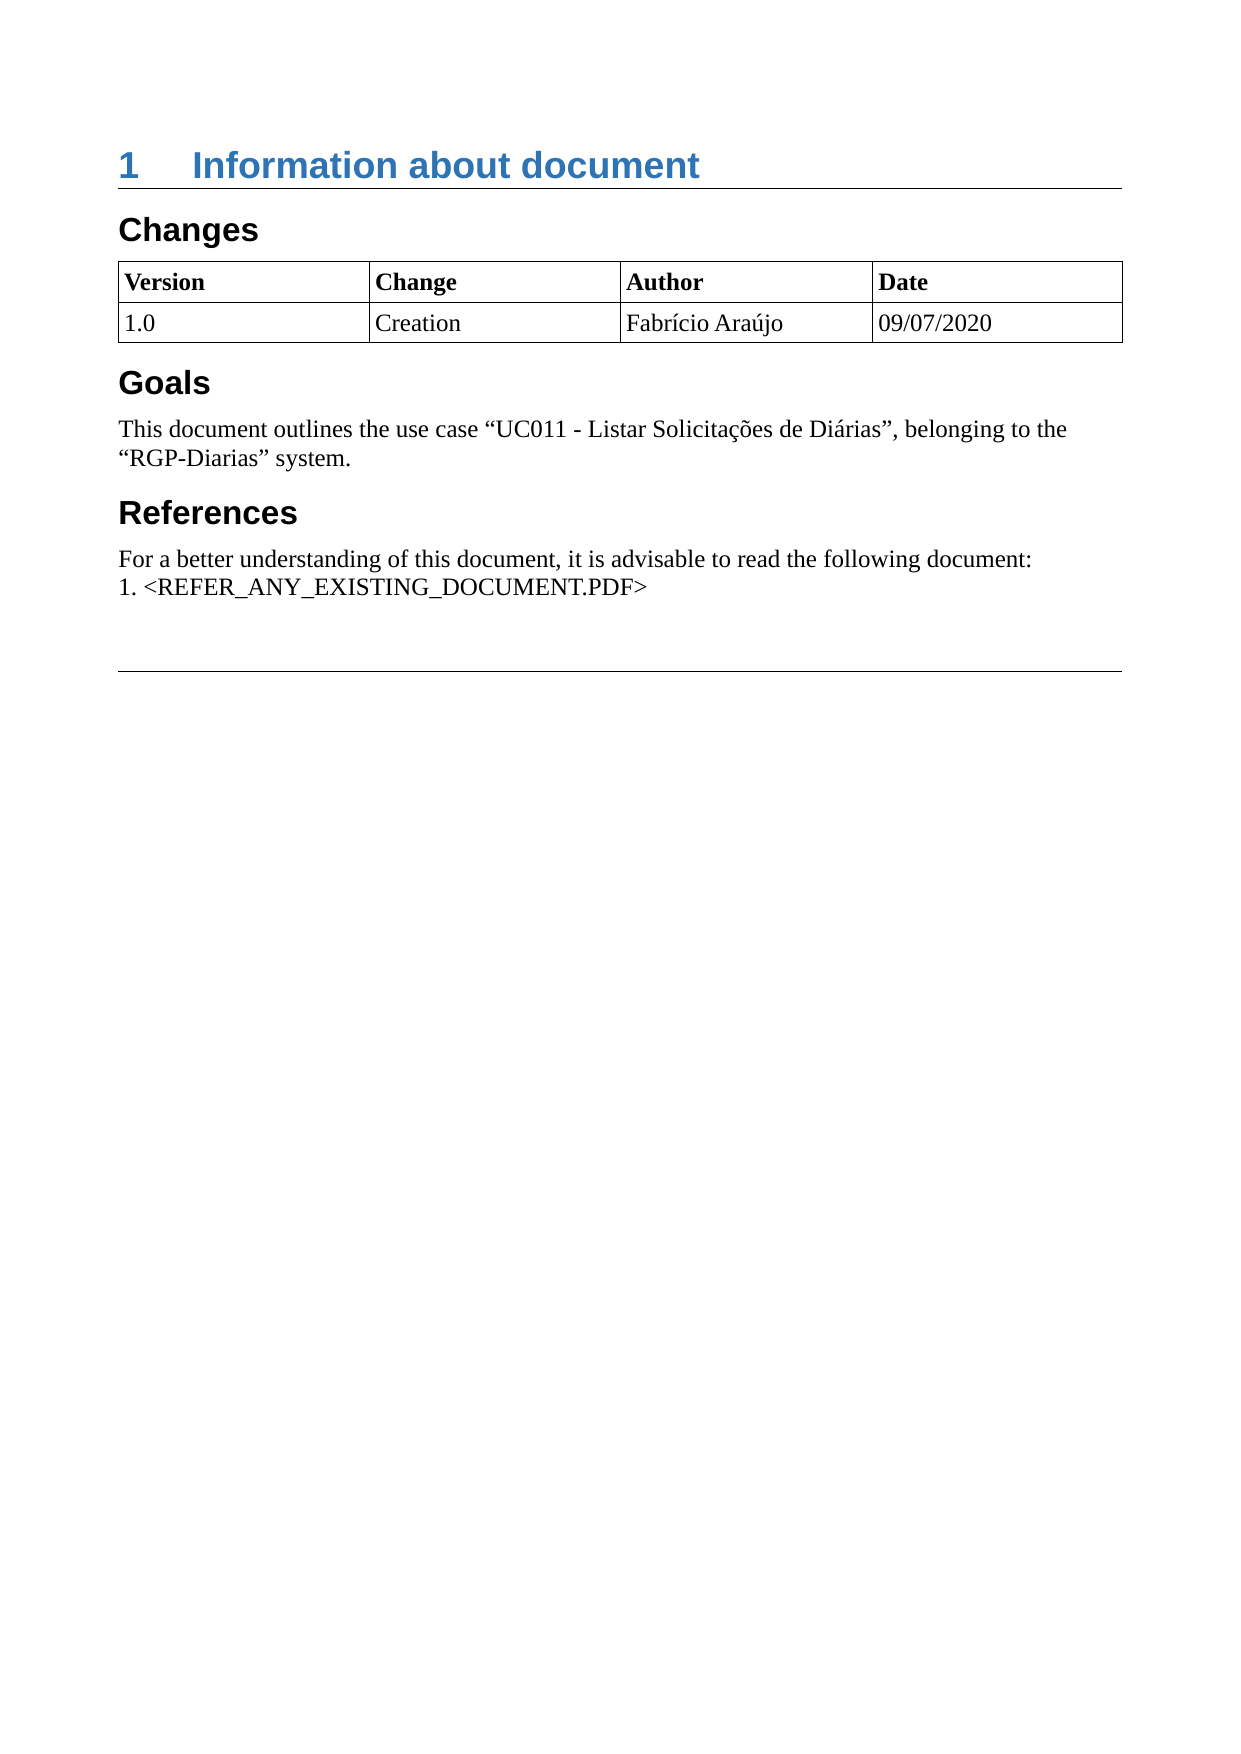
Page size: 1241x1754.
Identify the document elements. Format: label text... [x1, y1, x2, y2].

text This document outlines the use case “UC011 - Listar Solicitações de Diárias”, belonging to the “RGP-Diarias” system. [118, 414, 1122, 472]
subtitle Changes [118, 210, 1122, 248]
table_header Date [873, 262, 1122, 301]
table_cell 1.0 [119, 303, 369, 342]
table_header Change [370, 262, 620, 301]
text For a better understanding of this document, it is advisable to read the following document: [118, 544, 1122, 572]
subtitle Information about document [118, 143, 1122, 188]
subtitle References [118, 493, 1122, 531]
table_header Author [621, 262, 872, 301]
subtitle Goals [118, 363, 1122, 402]
text 1. <REFER_ANY_EXISTING_DOCUMENT.PDF> [118, 572, 1122, 601]
table_cell Creation [370, 303, 620, 342]
table_cell Fabrício Araújo [621, 303, 872, 342]
table_cell 09/07/2020 [873, 303, 1122, 342]
table_header Version [119, 262, 369, 301]
